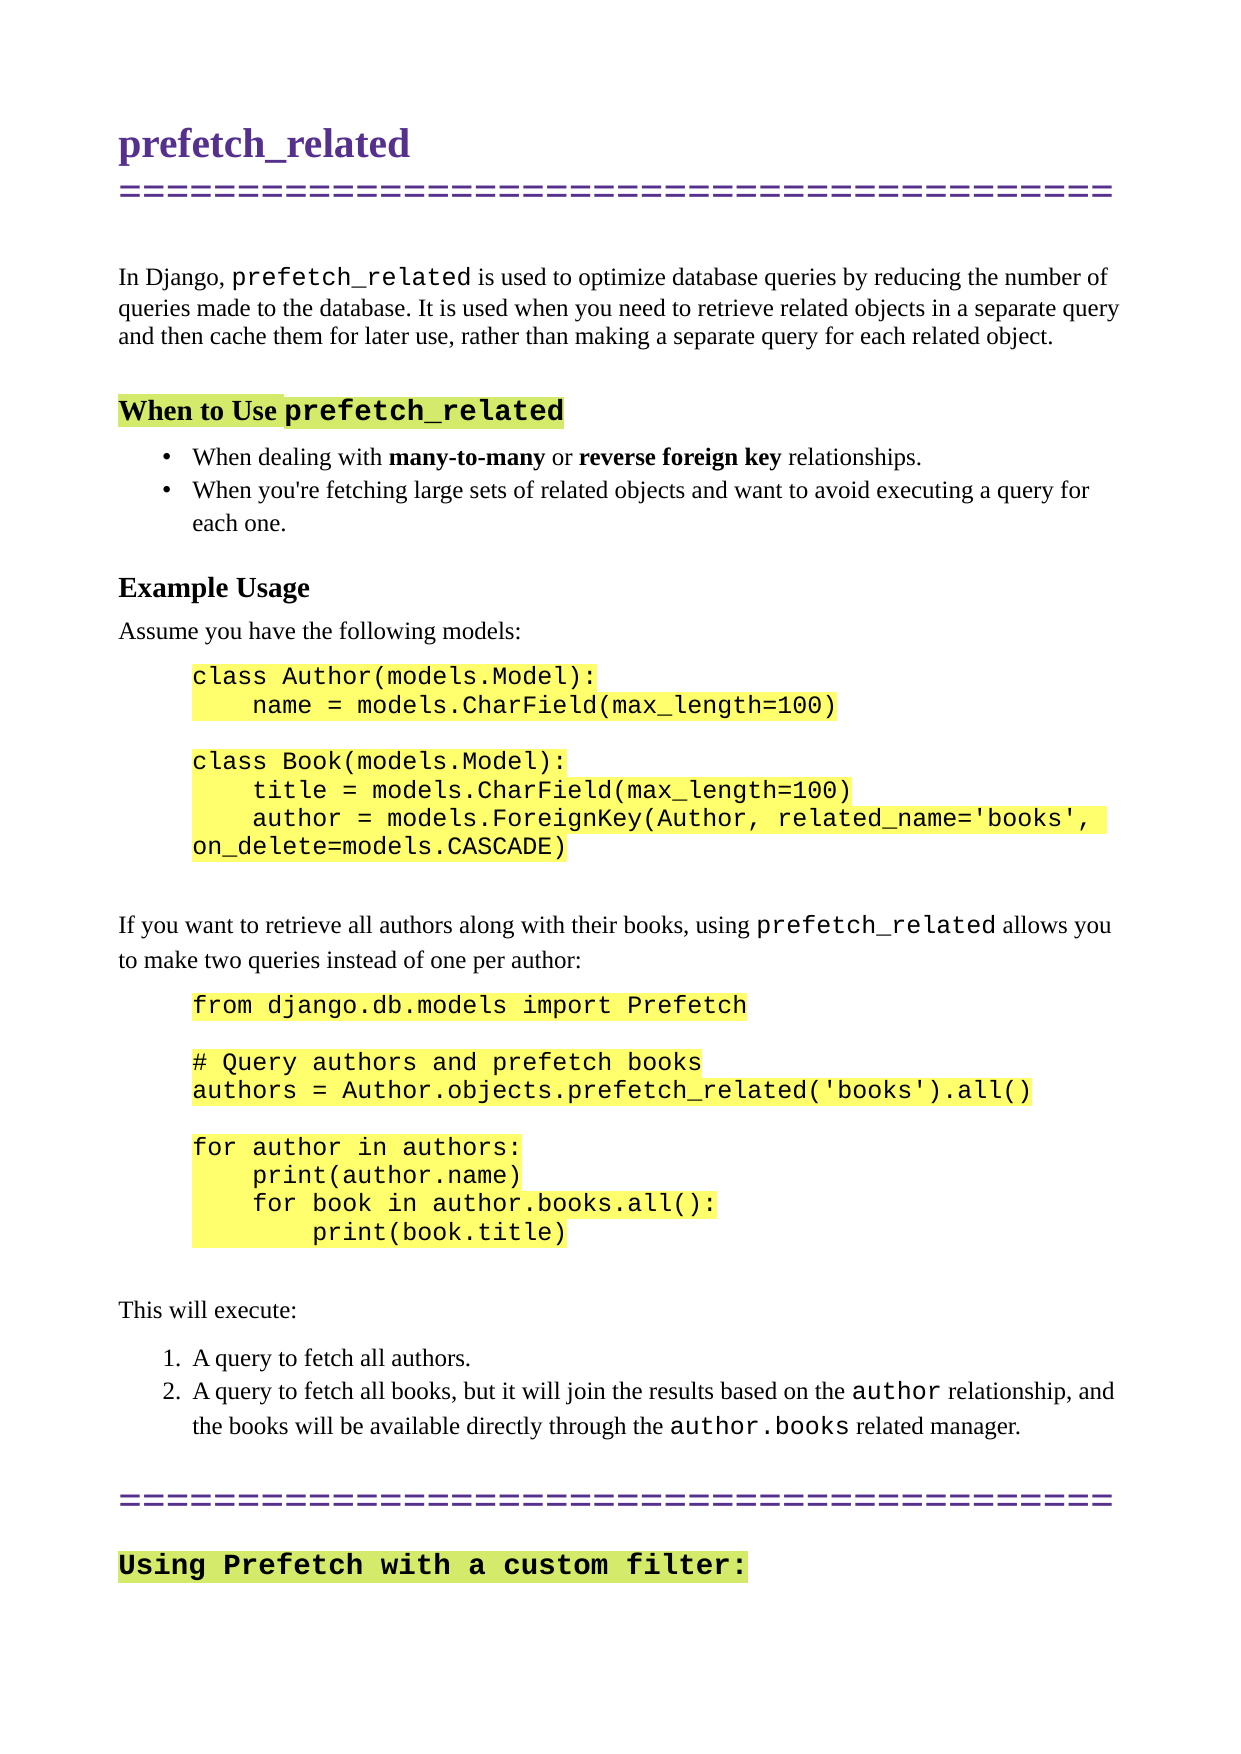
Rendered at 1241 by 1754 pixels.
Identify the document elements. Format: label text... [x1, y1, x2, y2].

text prefetch_related ========================================== [118, 118, 1122, 214]
text In Django, prefetch_related is used to optimize database queries by reducing the number of queries made to the database. It is used when you need to retrieve related objects in a separate query and then cache them for later use, rather than making a separate query for each related object. [118, 214, 1122, 379]
list class Author(models.Model): [162, 664, 1122, 692]
subtitle Example Usage [118, 570, 1122, 604]
list print(book.title) [162, 1219, 1122, 1248]
list A query to fetch all books, but it will join the results based on the author relationship, and the books will be available directly through the author.books related manager. [162, 1376, 1122, 1442]
list When you're fetching large sets of related objects and want to avoid executing a query for each one. [162, 475, 1122, 537]
list print(author.name) [162, 1163, 1122, 1191]
list When dealing with many-to-many or reverse foreign key relationships. [162, 442, 1122, 471]
list title = models.CharField(max_length=100) [162, 777, 1122, 806]
subtitle When to Use prefetch_related [118, 393, 1122, 429]
list for author in authors: [162, 1134, 1122, 1163]
subtitle Using Prefetch with a custom filter: [118, 1551, 1122, 1583]
list A query to fetch all authors. [162, 1343, 1122, 1372]
list class Book(models.Model): [162, 749, 1122, 777]
list name = models.CharField(max_length=100) [162, 692, 1122, 721]
list authors = Author.objects.prefetch_related('books').all() [162, 1078, 1122, 1106]
list from django.db.models import Prefetch [162, 993, 1122, 1021]
text If you want to retrieve all authors along with their books, using prefetch_related allows you to make two queries instead of one per author: [118, 910, 1122, 974]
text This will execute: [118, 1295, 1122, 1324]
list for book in author.books.all(): [162, 1191, 1122, 1219]
list # Query authors and prefetch books [162, 1049, 1122, 1078]
list author = models.ForeignKey(Author, related_name='books', on_delete=models.CASCADE) [162, 806, 1122, 862]
subtitle ========================================== [118, 1476, 1122, 1523]
text Assume you have the following models: [118, 616, 1122, 645]
